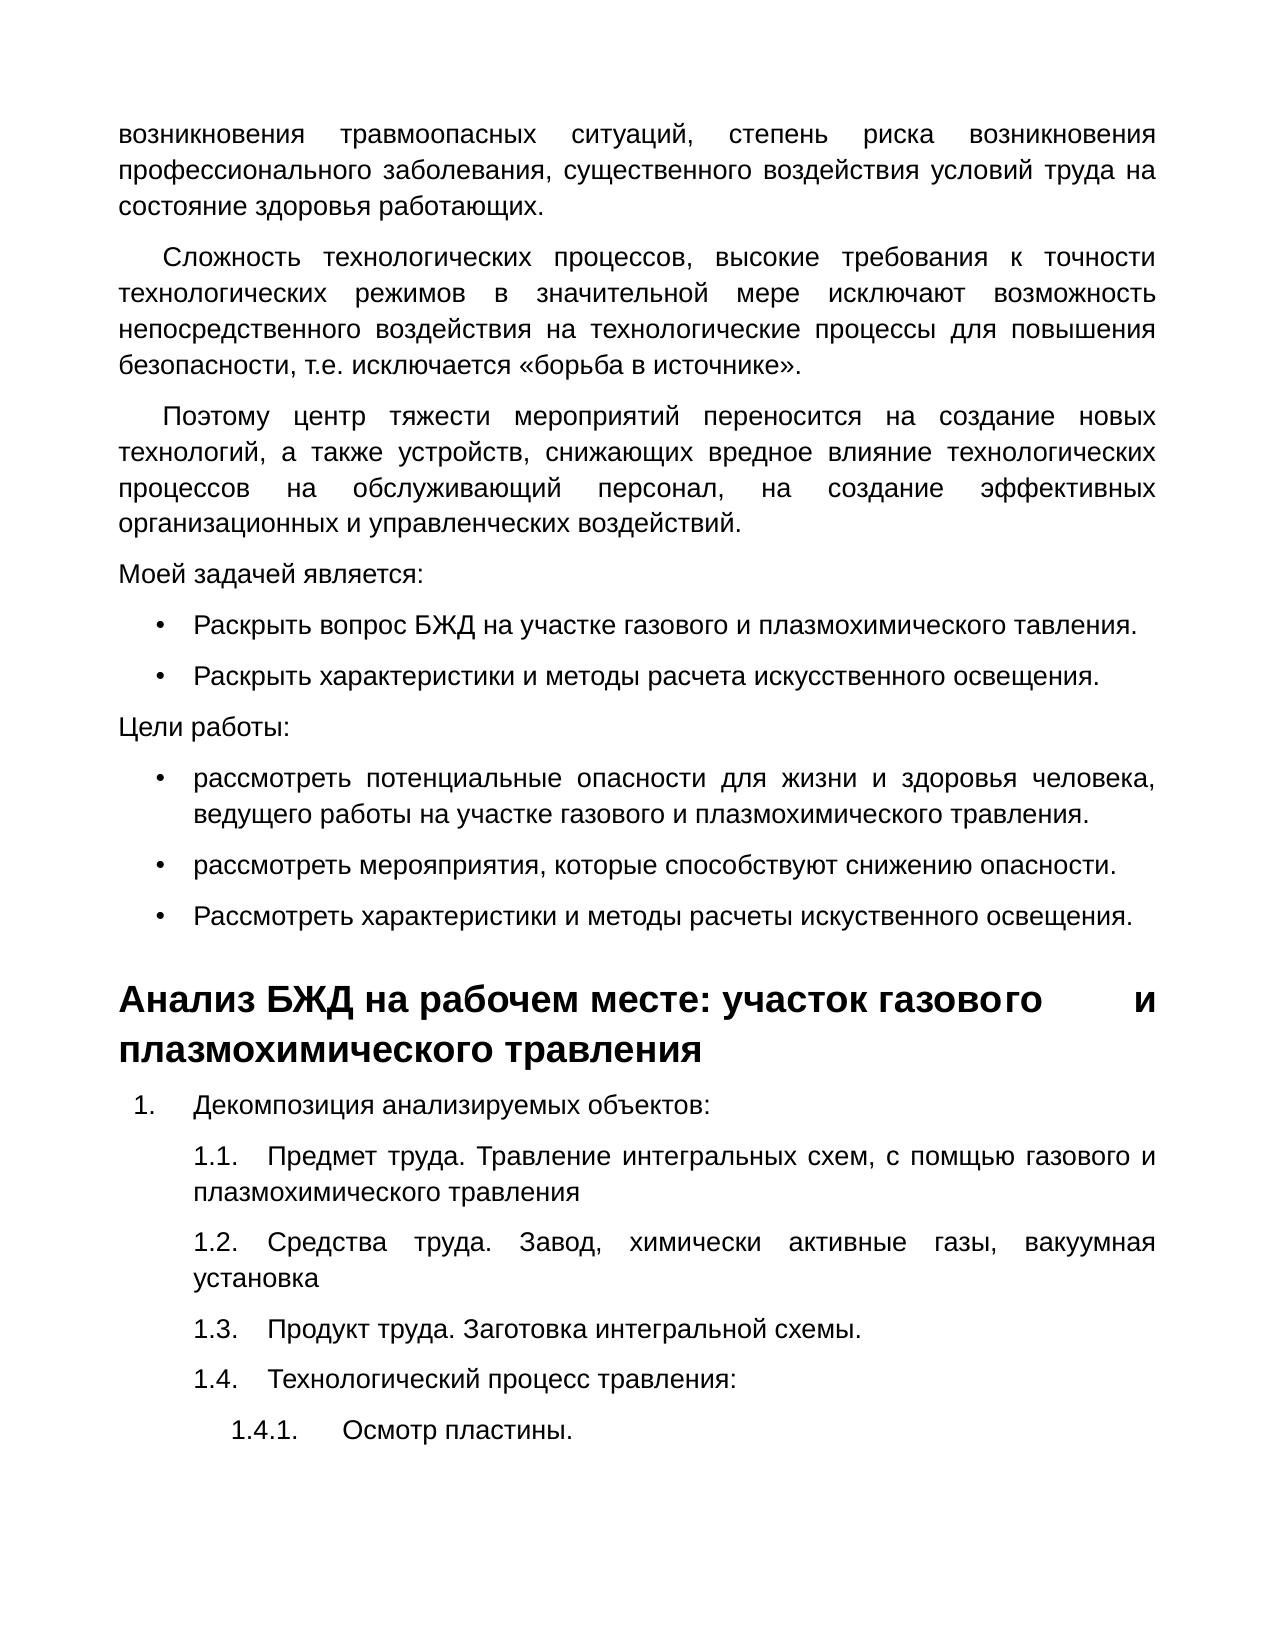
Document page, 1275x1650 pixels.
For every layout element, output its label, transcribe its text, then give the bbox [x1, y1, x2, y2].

list Рассмотреть характеристики и методы расчеты искуственного освещения. [156, 900, 1157, 932]
list Осмотр пластины. [231, 1414, 1157, 1445]
text Моей задачей является: [118, 558, 1157, 590]
list Технологический процесс травления: [193, 1363, 1157, 1394]
list Декомпозиция анализируемых объектов: [133, 1089, 1157, 1120]
text Сложность технологических процессов, высокие требования к точности технологических режимов в значительной мере исключают возможность непосредственного воздействия на технологические процессы для повышения безопасности, т.е. исключается «борьба в источнике». [118, 241, 1157, 380]
list Раскрыть вопрос БЖД на участке газового и плазмохимического тавления. [156, 609, 1157, 641]
list Раскрыть характеристики и методы расчета искусственного освещения. [156, 660, 1157, 692]
list Предмет труда. Травление интегральных схем, с помщью газового и плазмохимического травления [193, 1140, 1157, 1207]
list рассмотреть потенциальные опасности для жизни и здоровья человека, ведущего работы на участке газового и плазмохимического травления. [156, 762, 1157, 830]
subtitle Анализ БЖД на рабочем месте: участок газово го и плазмохимического травления [118, 976, 1157, 1070]
list рассмотреть мерояприятия, которые способствуют снижению опасности. [156, 849, 1157, 881]
text Поэтому центр тяжести мероприятий переносится на создание новых технологий, а также устройств, снижающих вредное влияние технологических процессов на обслуживающий персонал, на создание эффективных организационных и управленческих воздействий. [118, 400, 1157, 539]
text Цели работы: [118, 711, 1157, 743]
text возникновения травмоопасных ситуаций, степень риска возникновения профессионального заболевания, существенного воздействия условий труда на состояние здоровья работающих. [118, 118, 1157, 221]
list Средства труда. Завод, химически активные газы, вакуумная установка [193, 1226, 1157, 1293]
list Продукт труда. Заготовка интегральной схемы. [193, 1313, 1157, 1344]
